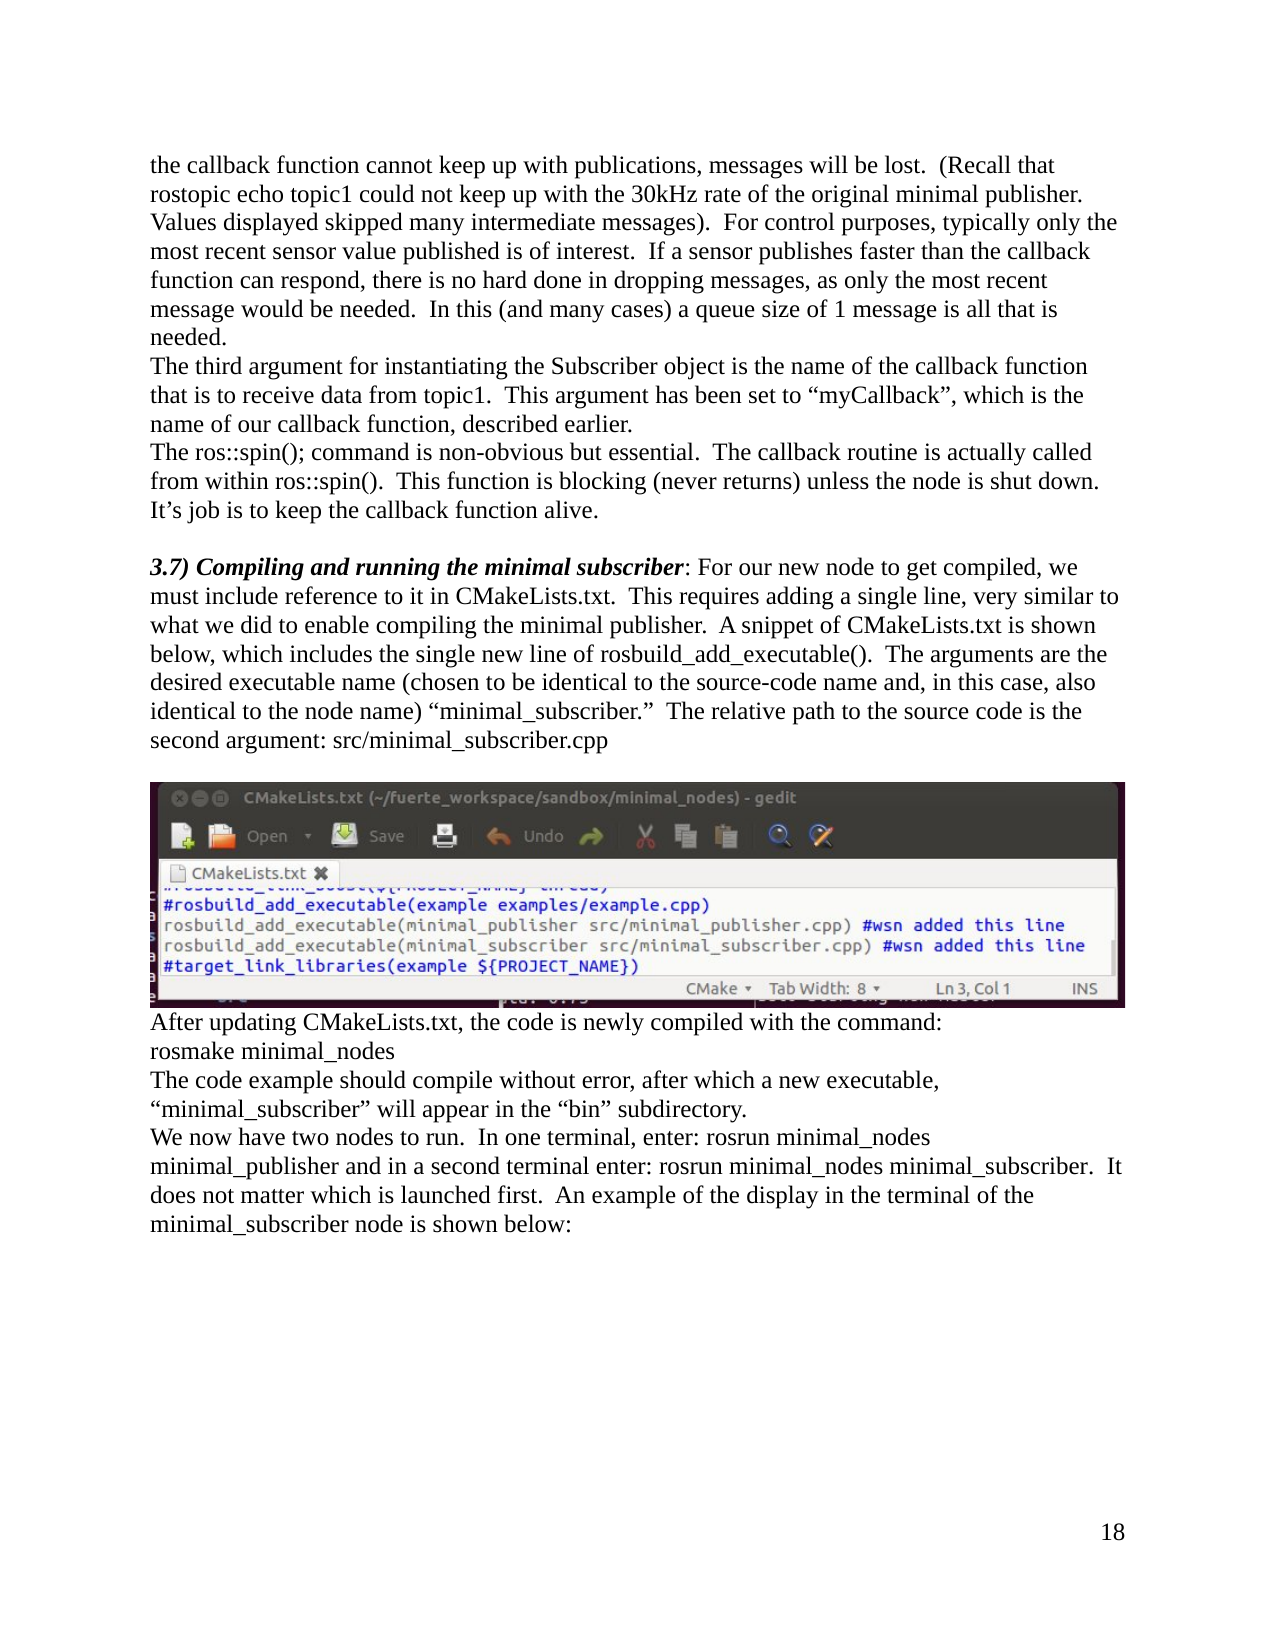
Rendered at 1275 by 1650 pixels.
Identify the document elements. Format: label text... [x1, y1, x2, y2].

text The third argument for instantiating the Subscriber object is the name of the callback function that is to receive data from topic1. This argument has been set to “myCallback”, which is the name of our callback function, described earlier. [150, 351, 1125, 437]
text After updating CMakeLists.txt, the code is newly compiled with the command: [150, 1008, 1125, 1036]
text the callback function cannot keep up with publications, messages will be lost. (Recall that rostopic echo topic1 could not keep up with the 30kHz rate of the original minimal publisher. Values displayed skipped many intermediate messages). For control purposes, typically only the most recent sensor value published is of interest. If a sensor publishes faster than the callback function can respond, there is no hard done in dropping messages, as only the most recent message would be needed. In this (and many cases) a queue size of 1 message is all that is needed. [150, 150, 1125, 351]
picture [150, 782, 1125, 1008]
text The ros::spin(); command is non-obvious but essential. The callback routine is actually called from within ros::spin(). This function is blocking (never returns) unless the node is shut down. It’s job is to keep the callback function alive. [150, 437, 1125, 524]
text 3.7) Compiling and running the minimal subscriber: For our new node to get compiled, we must include reference to it in CMakeLists.txt. This requires adding a single line, very similar to what we did to enable compiling the minimal publisher. A snippet of CMakeLists.txt is shown below, which includes the single new line of rosbuild_add_executable(). The arguments are the desired executable name (chosen to be identical to the source-code name and, in this case, also identical to the node name) “minimal_subscriber.” The relative path to the source code is the second argument: src/minimal_subscriber.cpp [150, 552, 1125, 754]
text rosmake minimal_nodes [150, 1036, 1125, 1065]
text We now have two nodes to run. In one terminal, enter: rosrun minimal_nodes minimal_publisher and in a second terminal enter: rosrun minimal_nodes minimal_subscriber. It does not matter which is launched first. An example of the display in the terminal of the minimal_subscriber node is shown below: [150, 1122, 1125, 1237]
text The code example should compile without error, after which a new executable, “minimal_subscriber” will appear in the “bin” subdirectory. [150, 1065, 1125, 1122]
